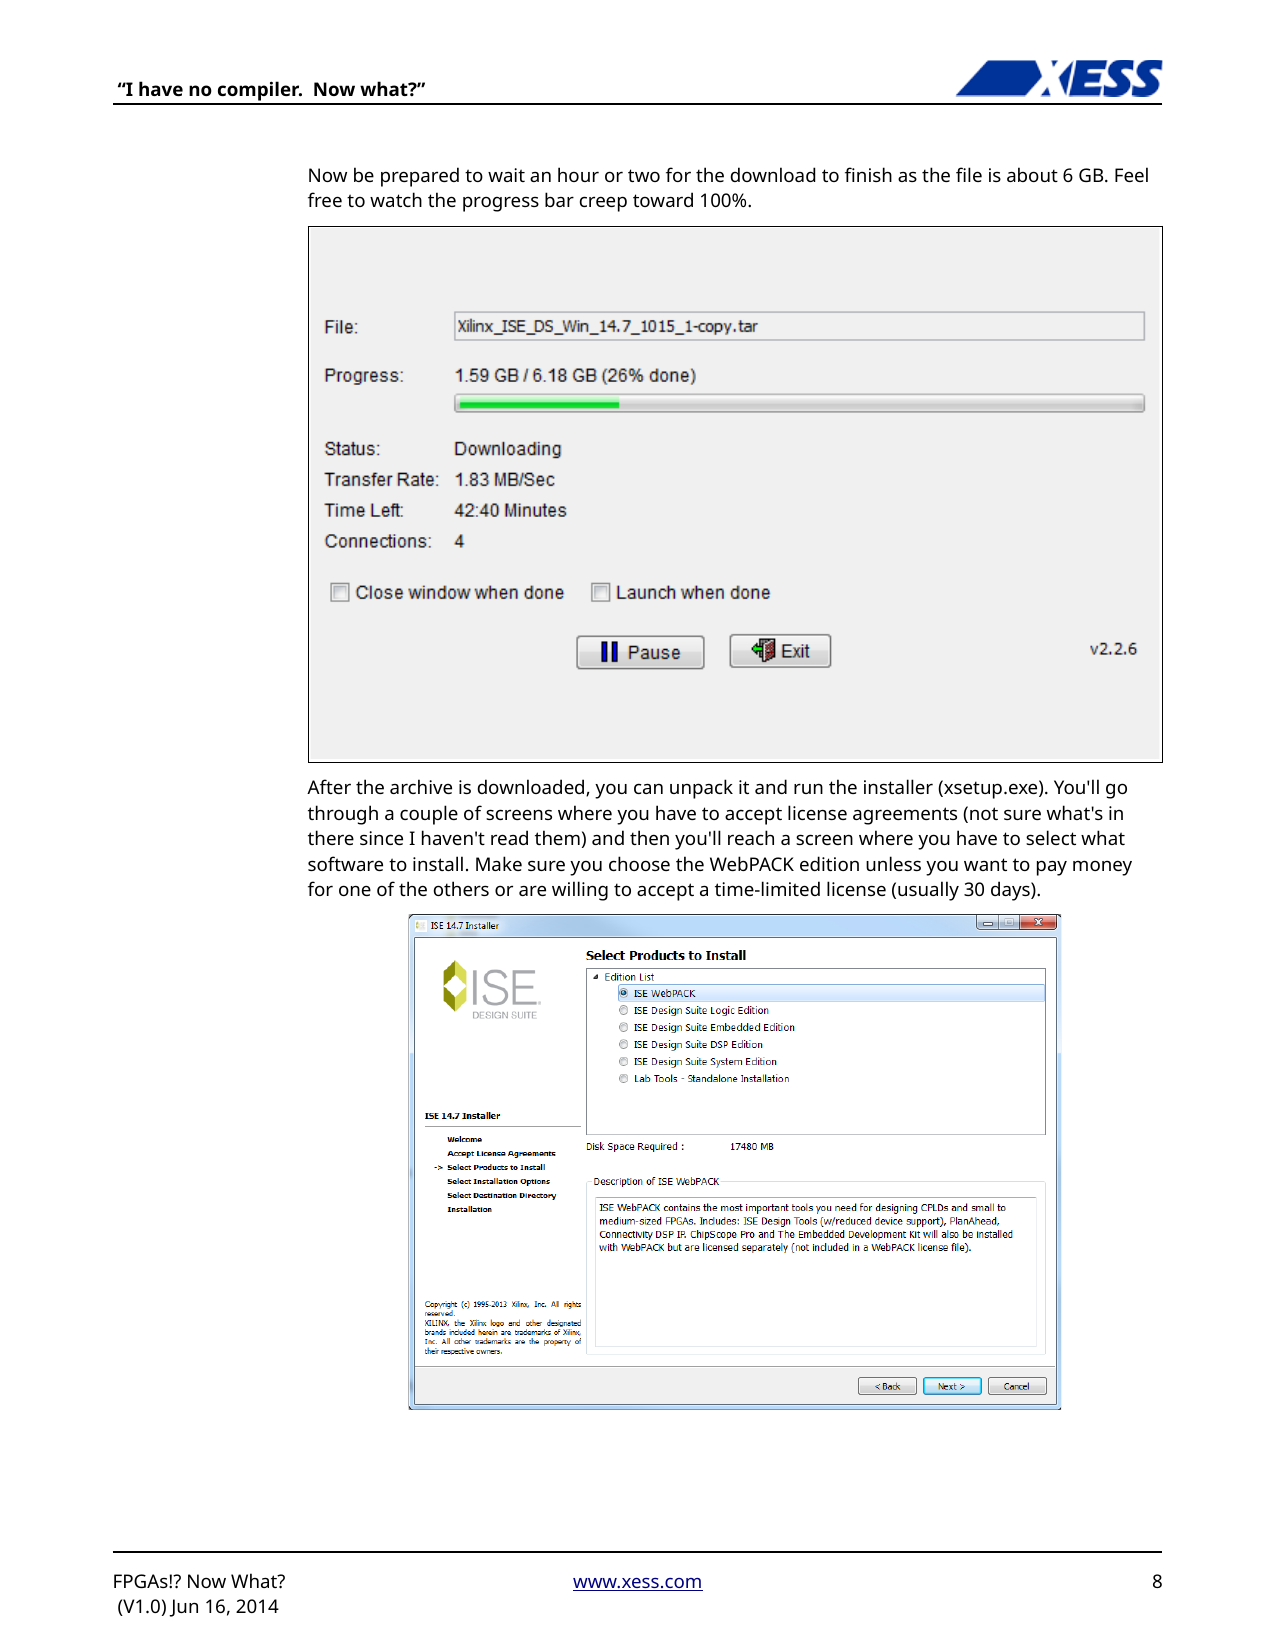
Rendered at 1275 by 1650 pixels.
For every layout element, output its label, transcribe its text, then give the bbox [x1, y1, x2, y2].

text After the archive is downloaded, you can unpack it and run the installer (xsetup.exe). You'll go through a couple of screens where you have to accept license agreements (not sure what's in there since I haven't read them) and then you'll reach a screen where you have to select what software to install. Make sure you choose the WebPACK edition unless you want to pay money for one of the others or are willing to accept a time-limited license (usually 30 days). [307, 774, 1162, 902]
picture [955, 60, 1163, 97]
picture [408, 914, 1062, 1410]
picture [310, 228, 1160, 759]
text Now be prepared to wait an hour or two for the download to finish as the file is about 6 GB. Feel free to watch the progress bar creep toward 100%. [307, 162, 1162, 213]
